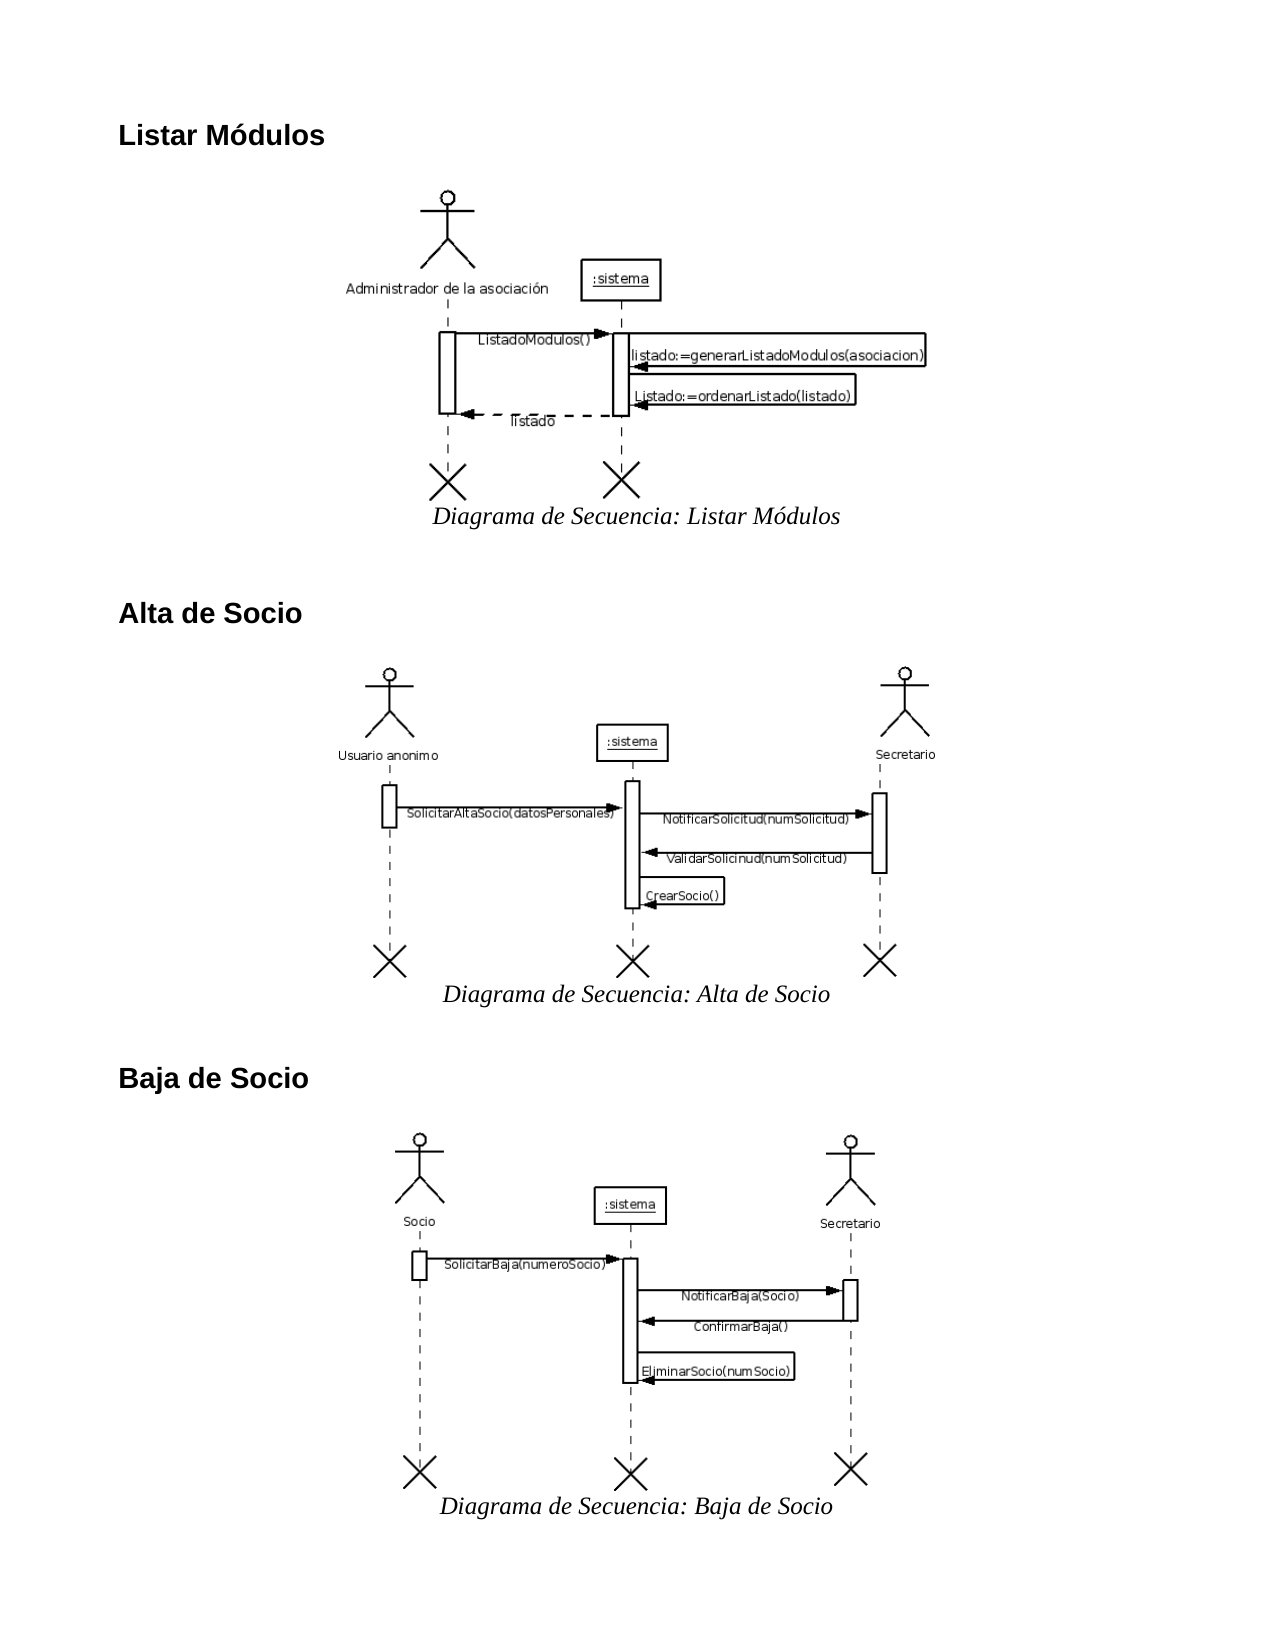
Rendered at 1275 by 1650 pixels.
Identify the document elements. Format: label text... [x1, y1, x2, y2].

picture [338, 654, 937, 979]
picture [346, 176, 930, 502]
text Diagrama de Secuencia: Listar Módulos [346, 502, 929, 530]
picture [393, 1120, 882, 1492]
subtitle Listar Módulos [118, 118, 1157, 152]
subtitle Alta de Socio [118, 596, 1157, 630]
subtitle Baja de Socio [118, 1061, 1157, 1095]
text Diagrama de Secuencia: Baja de Socio [393, 1492, 882, 1520]
text Diagrama de Secuencia: Alta de Socio [338, 979, 937, 1008]
